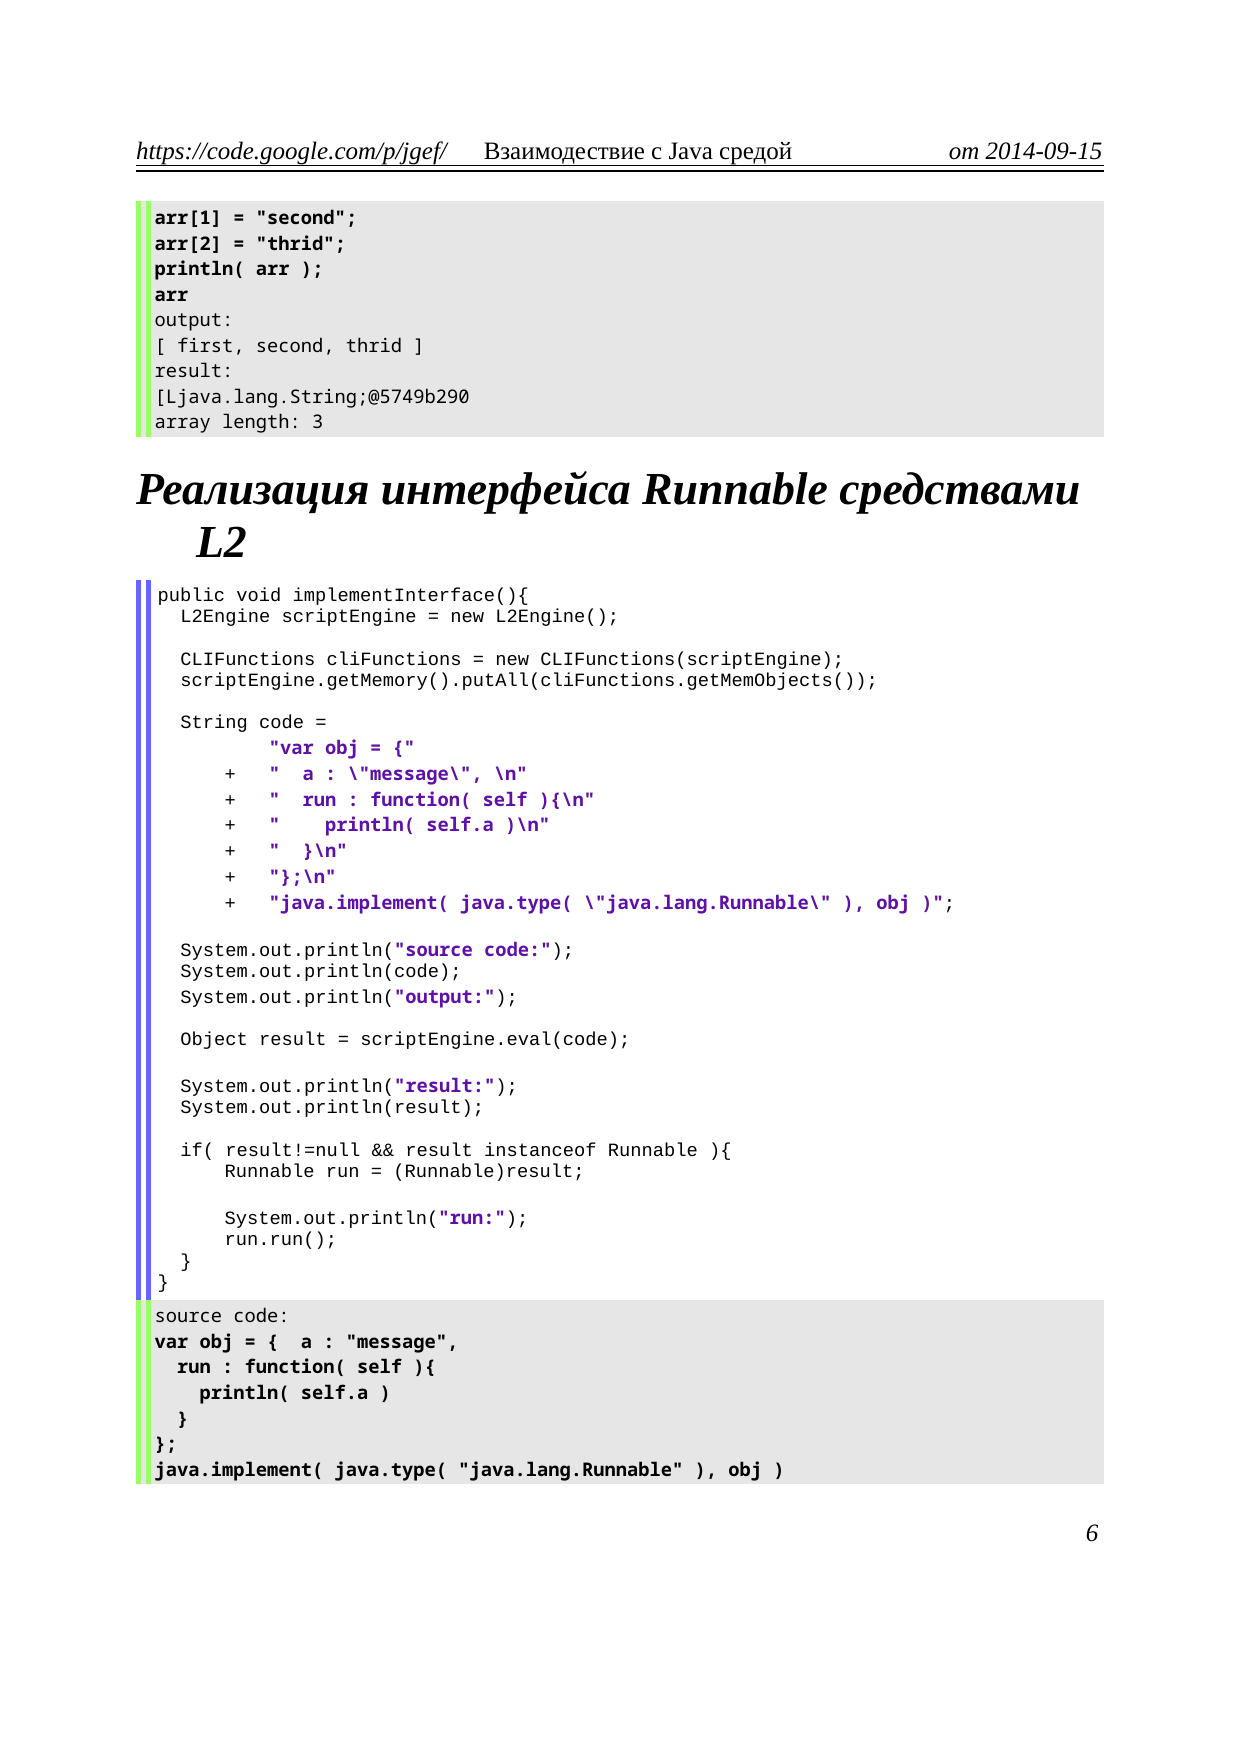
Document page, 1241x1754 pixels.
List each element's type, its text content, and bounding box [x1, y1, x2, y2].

text println( arr ); [151, 255, 1104, 281]
text scriptEngine.getMemory().putAll(cliFunctions.getMemObjects()); [151, 671, 1104, 692]
text [141, 1430, 146, 1456]
text System.out.println("source code:"); [151, 936, 1104, 962]
text "var obj = {" [151, 734, 1104, 760]
text [141, 1405, 146, 1430]
text System.out.println("run:"); [151, 1204, 1104, 1230]
text CLIFunctions cliFunctions = new CLIFunctions(scriptEngine); [151, 649, 1104, 671]
text + " run : function( self ){\n" [151, 786, 1104, 812]
text run : function( self ){ [151, 1354, 1104, 1379]
text source code: [151, 1300, 1104, 1328]
text [ first, second, thrid ] [151, 332, 1104, 357]
text + " println( self.a )\n" [151, 812, 1104, 837]
text arr[1] = "second"; [151, 201, 1104, 230]
text } [151, 1405, 1104, 1430]
text [Ljava.lang.String;@5749b290 [151, 383, 1104, 408]
text arr [151, 281, 1104, 306]
text + " a : \"message\", \n" [151, 760, 1104, 786]
text + " }\n" [151, 837, 1104, 863]
text if( result!=null && result instanceof Runnable ){ [151, 1141, 1104, 1162]
text var obj = { a : "message", [151, 1328, 1104, 1354]
text output: [151, 306, 1104, 332]
text System.out.println(code); [151, 962, 1104, 983]
text java.implement( java.type( "java.lang.Runnable" ), obj ) [151, 1456, 1104, 1484]
text System.out.println("output:"); [151, 983, 1104, 1009]
text System.out.println(result); [151, 1098, 1104, 1119]
text public void implementInterface(){ [151, 580, 1104, 607]
text + "};\n" [151, 863, 1104, 889]
text Runnable run = (Runnable)result; [151, 1162, 1104, 1183]
text } [151, 1273, 1104, 1300]
text [141, 1273, 146, 1300]
text run.run(); [151, 1230, 1104, 1251]
text arr[2] = "thrid"; [151, 230, 1104, 255]
text + "java.implement( java.type( \"java.lang.Runnable\" ), obj )"; [151, 889, 1104, 915]
text array length: 3 [151, 408, 1104, 437]
text Object result = scriptEngine.eval(code); [151, 1030, 1104, 1051]
text }; [151, 1430, 1104, 1456]
text L2Engine scriptEngine = new L2Engine(); [151, 607, 1104, 628]
text println( self.a ) [151, 1379, 1104, 1405]
text result: [151, 357, 1104, 383]
text System.out.println("result:"); [151, 1072, 1104, 1098]
subtitle Реализация интерфейса Runnable средствами L2 [136, 462, 1104, 567]
text } [151, 1251, 1104, 1273]
text String code = [151, 713, 1104, 734]
text [141, 1251, 146, 1273]
text [141, 281, 146, 306]
